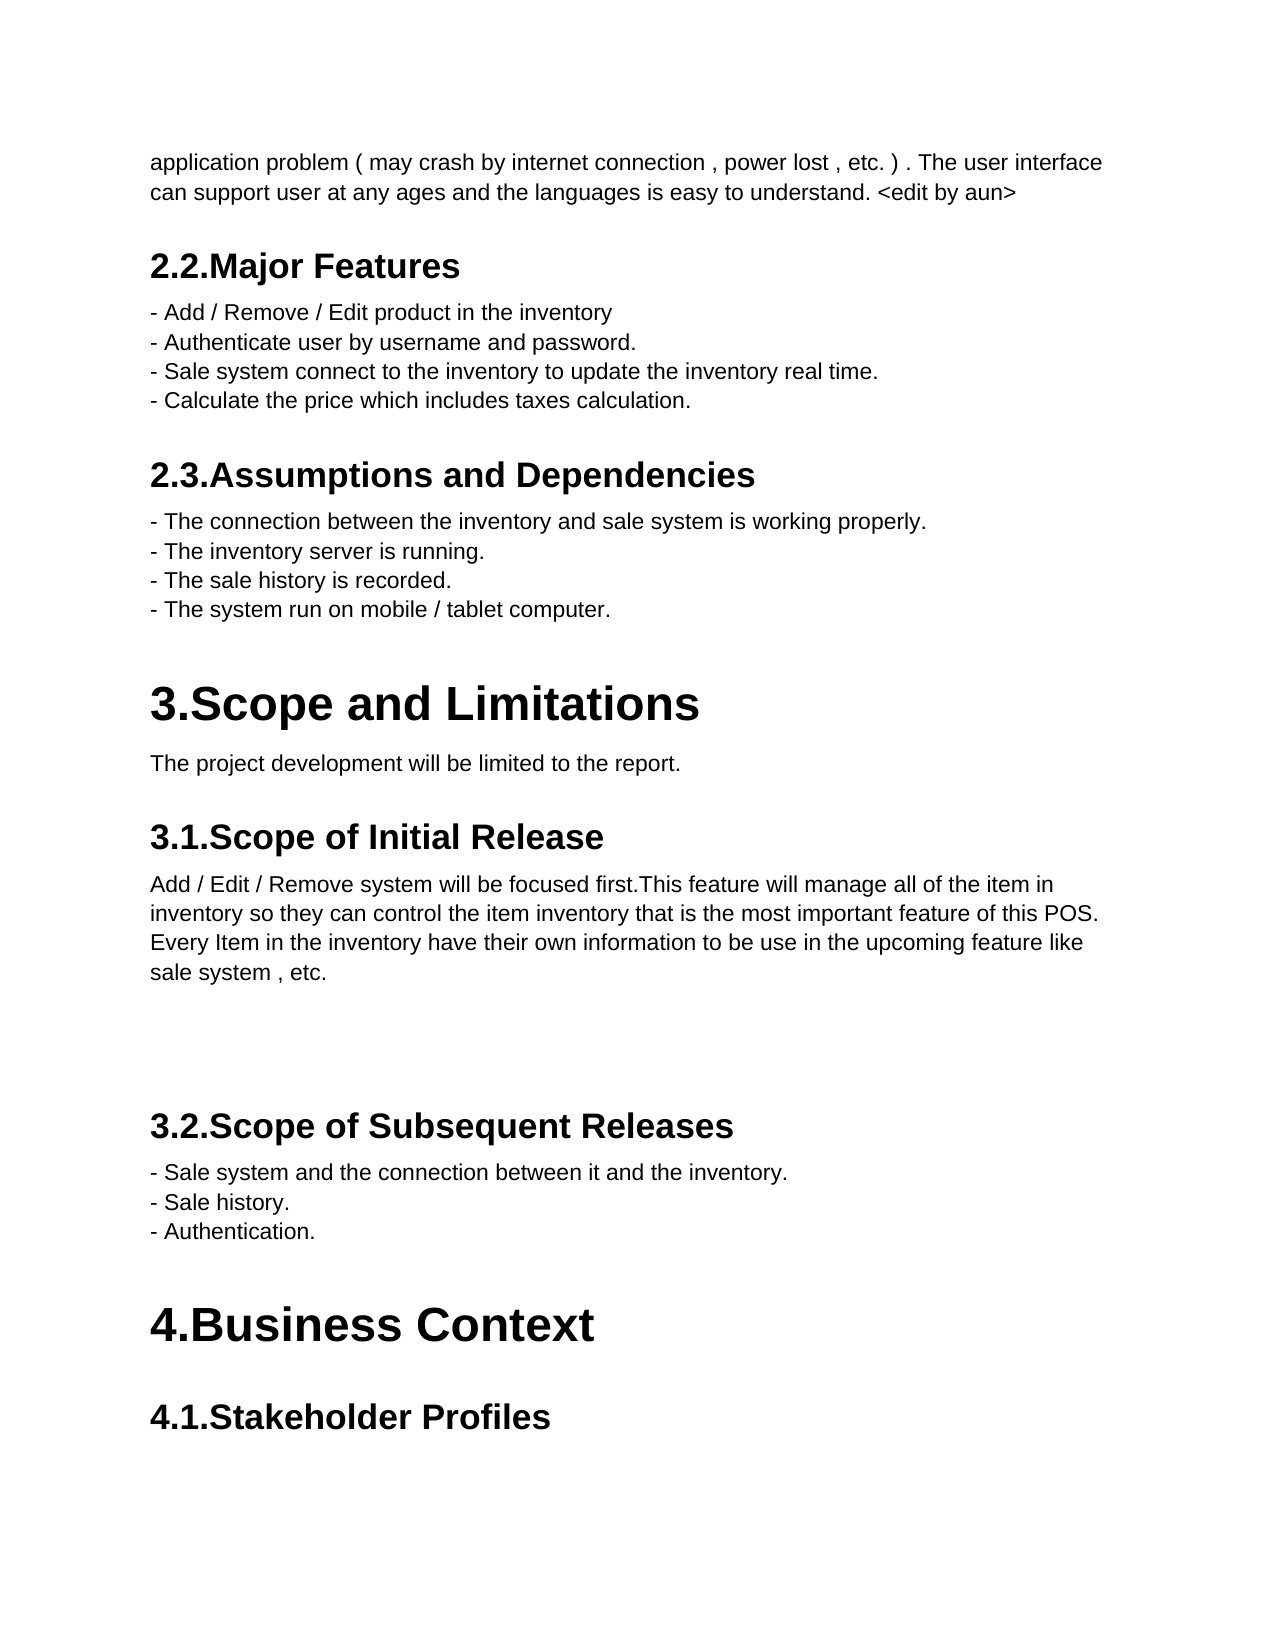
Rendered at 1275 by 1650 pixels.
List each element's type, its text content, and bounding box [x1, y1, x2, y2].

text - Add / Remove / Edit product in the inventory [150, 300, 1125, 326]
text application problem ( may crash by internet connection , power lost , etc. ) . The user interface can support user at any ages and the languages is easy to understand. <edit by aun> [150, 150, 1125, 205]
text Add / Edit / Remove system will be focused first.This feature will manage all of the item in inventory so they can control the item inventory that is the most important feature of this POS. Every Item in the inventory have their own information to be use in the upcoming feature like sale system , etc. [150, 871, 1125, 985]
text - The sale history is recorded. [150, 568, 1125, 593]
text - The connection between the inventory and sale system is working properly. [150, 509, 1125, 534]
text - Sale system connect to the inventory to update the inventory real time. [150, 359, 1125, 384]
subtitle 3.Scope and Limitations [150, 676, 1125, 730]
subtitle 3.1.Scope of Initial Release [150, 817, 1125, 857]
text The project development will be limited to the report. [150, 751, 1125, 776]
text - Calculate the price which includes taxes calculation. [150, 388, 1125, 414]
text - The inventory server is running. [150, 538, 1125, 564]
text - Sale history. [150, 1189, 1125, 1215]
subtitle 2.3.Assumptions and Dependencies [150, 455, 1125, 495]
text - The system run on mobile / tablet computer. [150, 597, 1125, 623]
text - Authentication. [150, 1219, 1125, 1244]
subtitle 3.2.Scope of Subsequent Releases [150, 1106, 1125, 1146]
subtitle 4.Business Context [150, 1298, 1125, 1352]
text - Authenticate user by username and password. [150, 329, 1125, 355]
text - Sale system and the connection between it and the inventory. [150, 1160, 1125, 1186]
subtitle 2.2.Major Features [150, 246, 1125, 286]
subtitle 4.1.Stakeholder Profiles [150, 1397, 1125, 1437]
